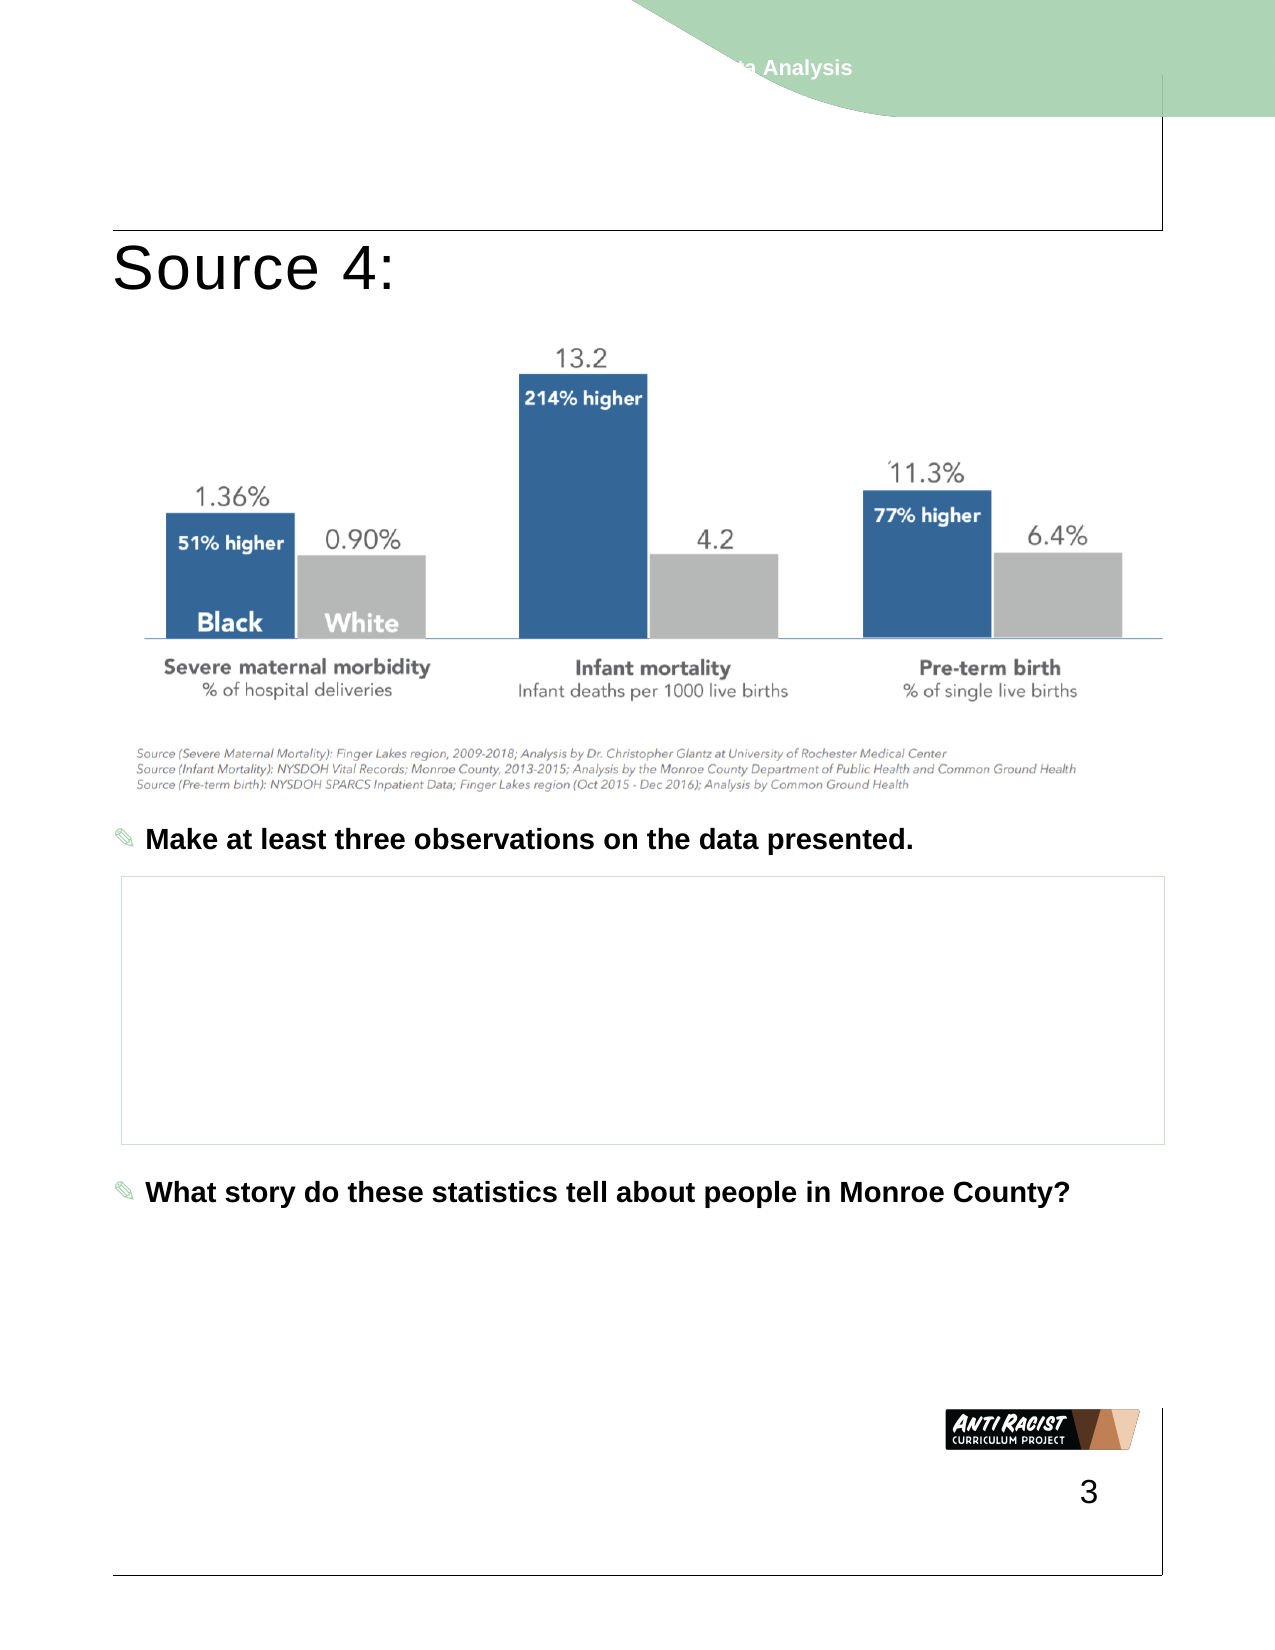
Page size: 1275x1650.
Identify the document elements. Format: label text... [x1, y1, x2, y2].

table_header [122, 877, 1164, 1144]
text ✎ What story do these statistics tell about people in Monroe County? [112, 1172, 1162, 1211]
text ✎ Make at least three observations on the data presented. [112, 818, 1162, 858]
title Source 4: [112, 231, 1162, 302]
